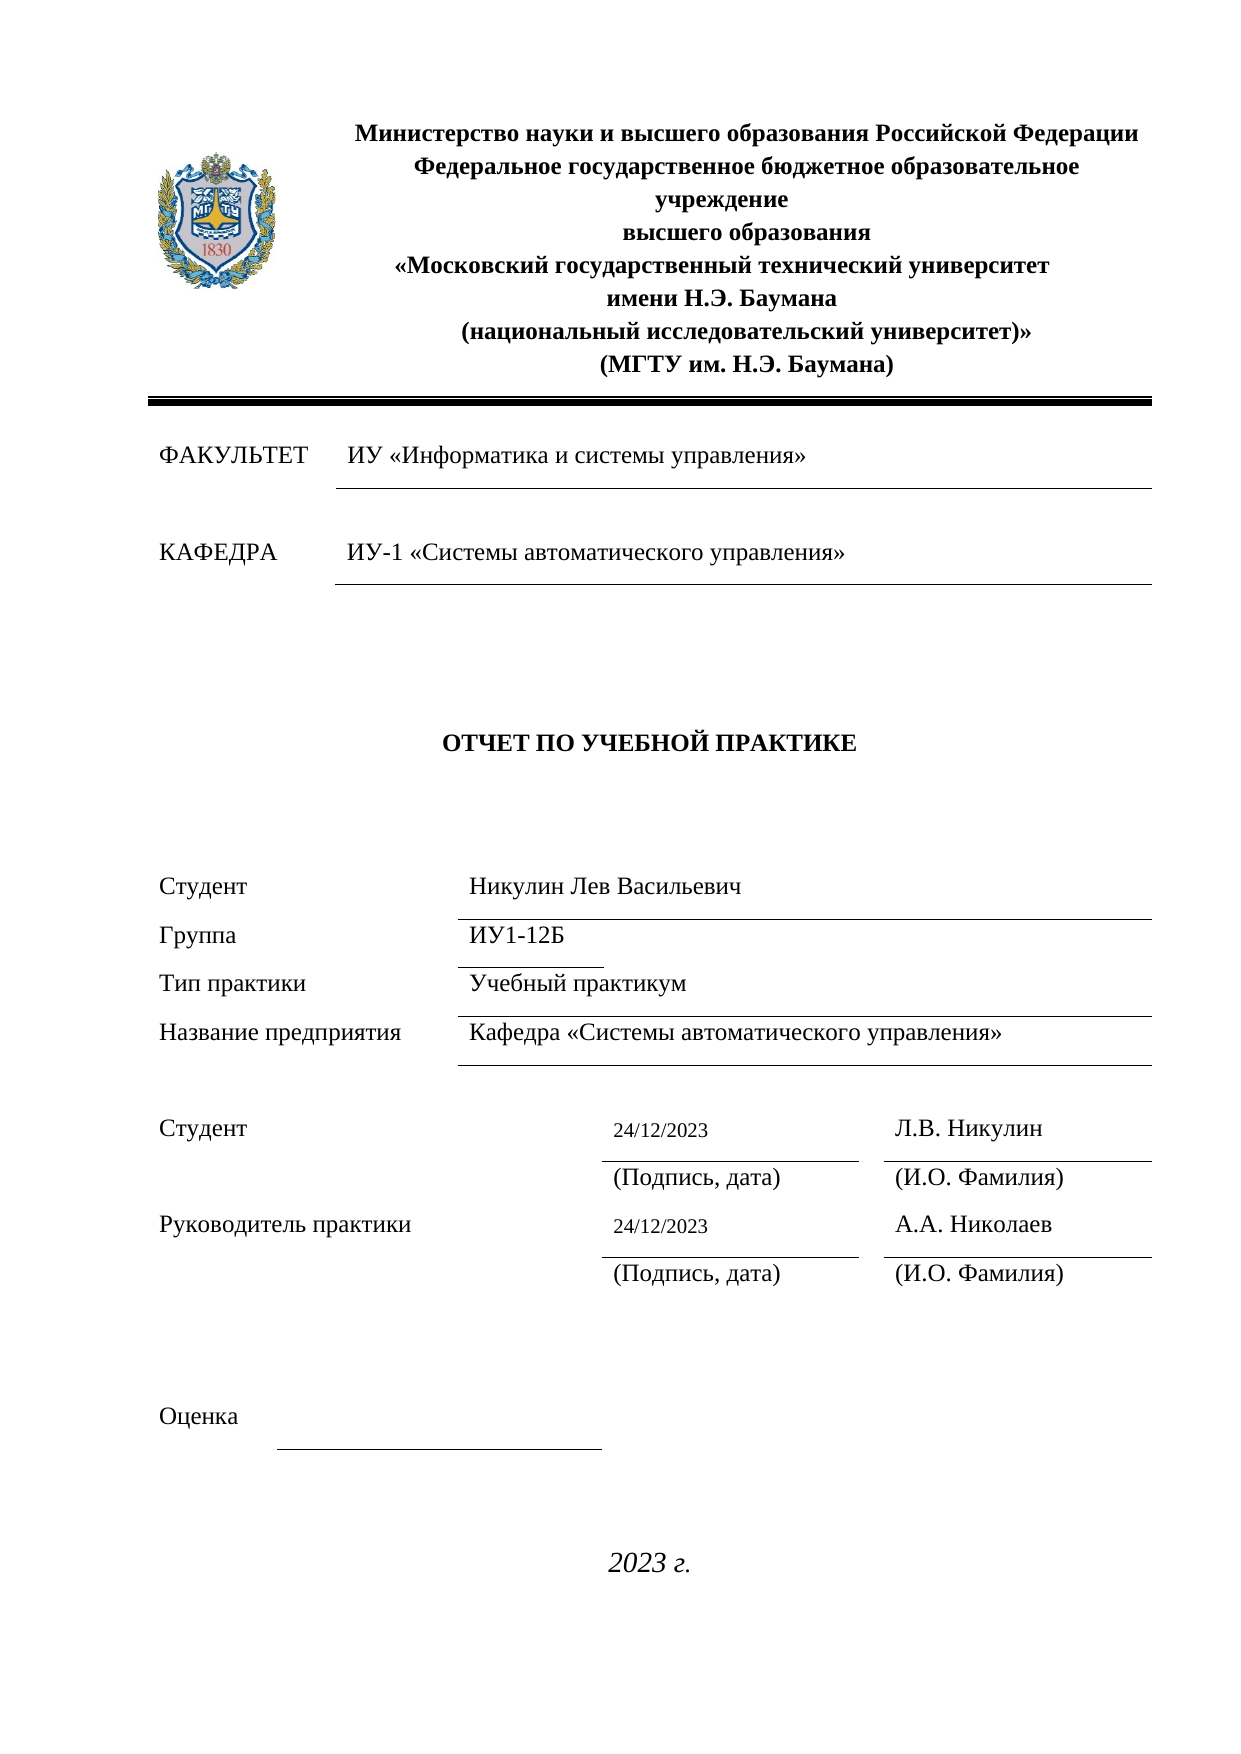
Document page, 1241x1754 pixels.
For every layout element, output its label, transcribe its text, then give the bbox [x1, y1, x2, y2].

table_header ИУ1-12Б [458, 920, 604, 967]
picture [173, 152, 277, 289]
table_header [604, 920, 1152, 967]
table_header Студент [148, 871, 458, 919]
table_cell (И.О. Фамилия) [884, 1162, 1152, 1209]
table_header ИУ-1 «Системы автоматического управления» [335, 537, 1152, 584]
table_cell [148, 1257, 502, 1306]
table_header Л.В. Никулин [884, 1113, 1152, 1161]
table_cell [148, 1161, 502, 1209]
table_header [602, 1401, 1152, 1448]
table_header [502, 1210, 602, 1257]
table_header [859, 1210, 883, 1257]
table_header ФАКУЛЬТЕТ [148, 441, 336, 488]
table_cell (Подпись, дата) [602, 1258, 858, 1306]
table_header Руководитель практики [148, 1210, 502, 1257]
table_header Никулин Лев Васильевич [458, 871, 1152, 919]
table_header Оценка [148, 1401, 277, 1448]
table_header А.А. Николаев [884, 1210, 1152, 1257]
table_header [859, 1113, 883, 1161]
table_header Студент [148, 1113, 502, 1161]
table_header Тип практики [148, 968, 458, 1016]
text 2023 г. [148, 1545, 1152, 1578]
table_header Учебный практикум [458, 968, 1152, 1016]
table_cell [859, 1257, 883, 1306]
table_cell (И.О. Фамилия) [884, 1258, 1152, 1306]
table_header Название предприятия [148, 1017, 458, 1064]
table_header [502, 1113, 602, 1161]
table_header Министерство науки и высшего образования Российской Федерации Федеральное государственное бюджетное образовательное учреждение высшего образования «Московский государственный технический университет имени Н.Э. Баумана (национальный исследовательский университет)» (МГТУ им. Н.Э. Баумана) [292, 118, 1152, 382]
table_header КАФЕДРА [148, 537, 335, 584]
table_cell [502, 1257, 602, 1306]
text ОТЧЕТ ПО УЧЕБНОЙ ПРАКТИКЕ [148, 728, 1152, 757]
table_cell [502, 1161, 602, 1209]
table_header 24/12/2023 [602, 1210, 858, 1257]
table_cell [859, 1161, 883, 1209]
table_header 24/12/2023 [602, 1113, 858, 1161]
table_header Кафедра «Системы автоматического управления» [458, 1017, 1152, 1064]
table_header ИУ «Информатика и системы управления» [336, 441, 1152, 488]
table_header [277, 1401, 602, 1448]
table_header [148, 118, 292, 382]
table_header Группа [148, 920, 458, 967]
table_cell (Подпись, дата) [602, 1162, 858, 1209]
